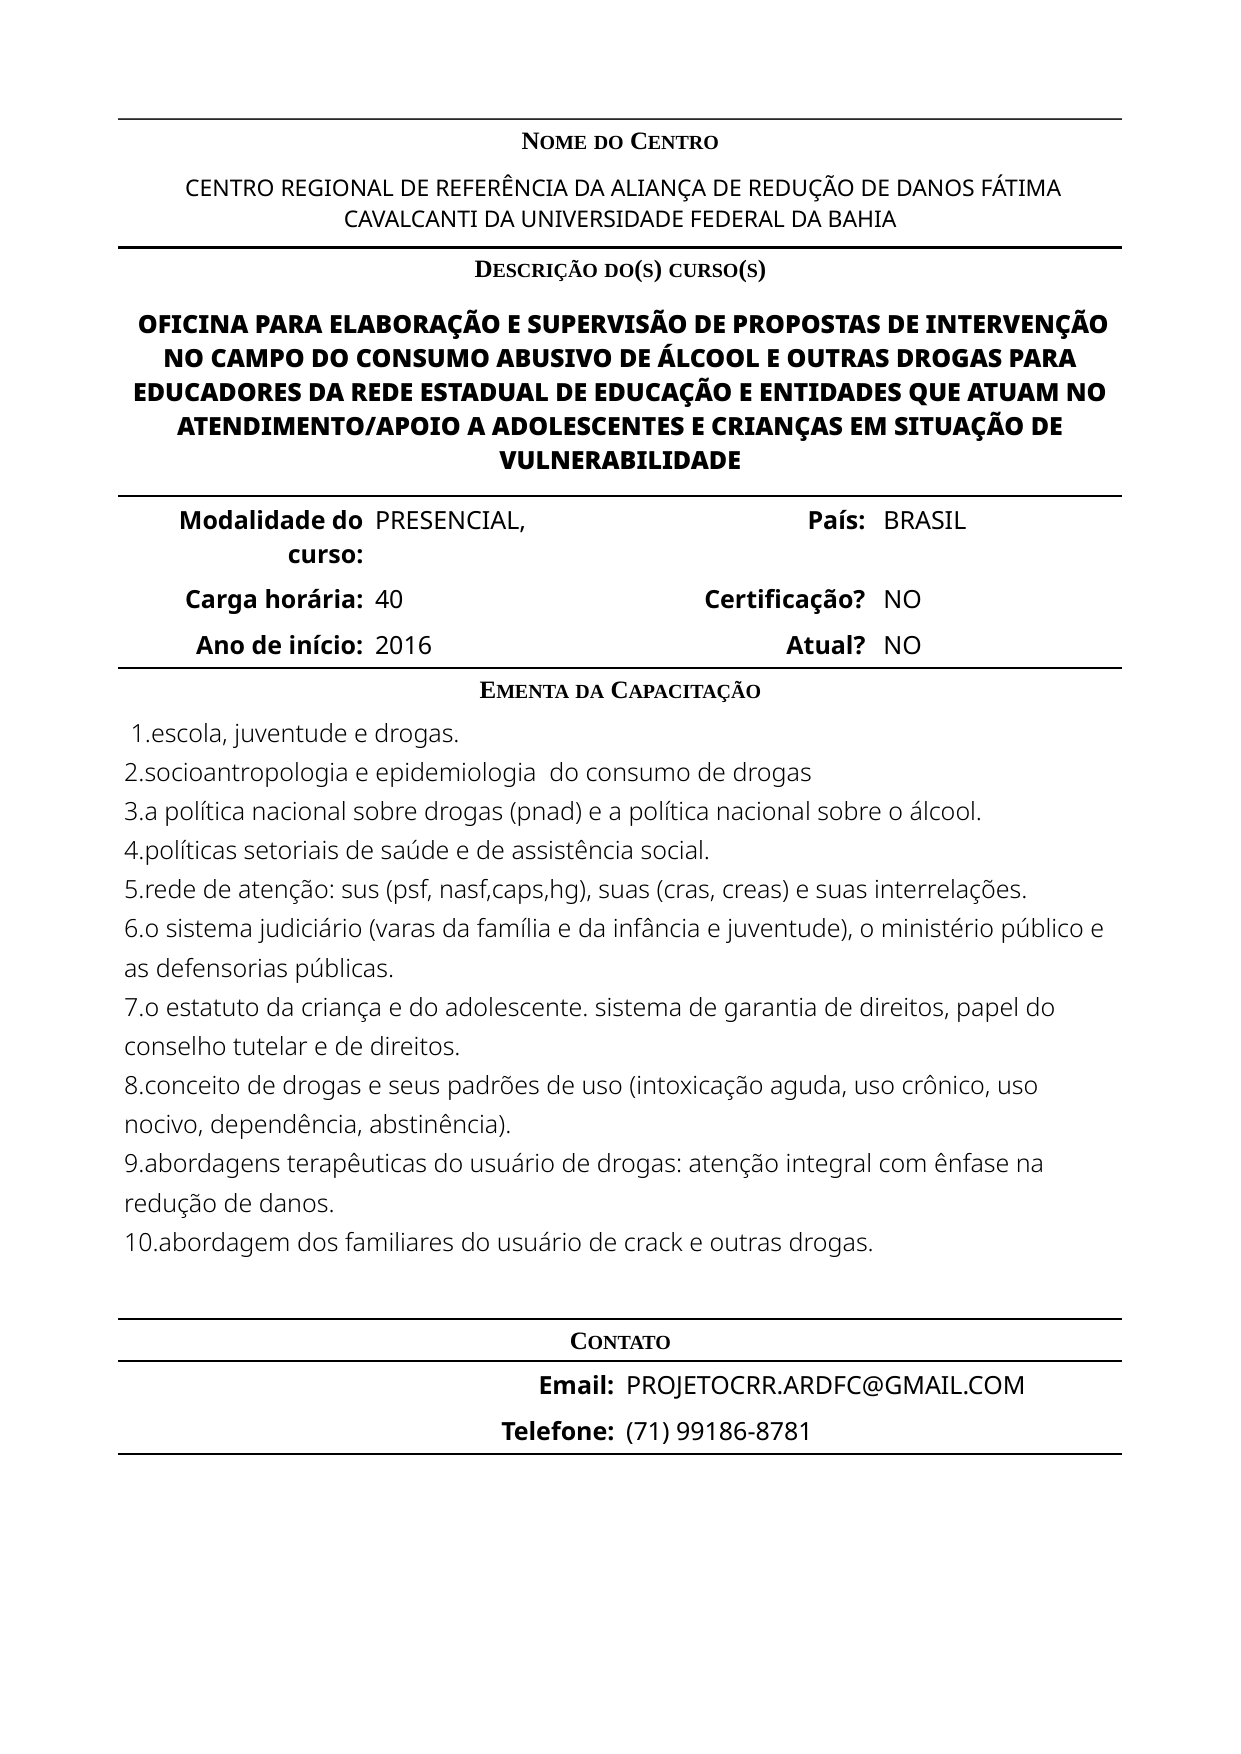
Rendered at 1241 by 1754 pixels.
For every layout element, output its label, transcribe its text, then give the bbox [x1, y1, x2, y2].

table_cell PRESENCIAL, [369, 497, 620, 576]
table_cell Email: [118, 1362, 620, 1408]
table_cell Telefone: [118, 1408, 620, 1453]
table_cell NO [871, 576, 1122, 622]
table_cell NO [871, 622, 1122, 667]
table_cell 2016 [369, 622, 620, 667]
table_cell Atual? [620, 622, 871, 667]
table_cell 1.ESCOLA, JUVENTUDE E DROGAS. 2.SOCIOANTROPOLOGIA E EPIDEMIOLOGIA DO CONSUMO DE DROGAS 3.A POLÍTICA NACIONAL SOBRE DROGAS (PNAD) E A POLÍTICA NACIONAL SOBRE O ÁLCOOL. 4.POLÍTICAS SETORIAIS DE SAÚDE E DE ASSISTÊNCIA SOCIAL. 5.REDE DE ATENÇÃO: SUS (PSF, NASF,CAPS,HG), SUAS (CRAS, CREAS) E SUAS INTERRELAÇÕES. 6.O SISTEMA JUDICIÁRIO (VARAS DA FAMÍLIA E DA INFÂNCIA E JUVENTUDE), O MINISTÉRIO PÚBLICO E AS DEFENSORIAS PÚBLICAS. 7.O ESTATUTO DA CRIANÇA E DO ADOLESCENTE. SISTEMA DE GARANTIA DE DIREITOS, PAPEL DO CONSELHO TUTELAR E DE DIREITOS. 8.CONCEITO DE DROGAS E SEUS PADRÕES DE USO (INTOXICAÇÃO AGUDA, USO CRÔNICO, USO NOCIVO, DEPENDÊNCIA, ABSTINÊNCIA). 9.ABORDAGENS TERAPÊUTICAS DO USUÁRIO DE DROGAS: ATENÇÃO INTEGRAL COM ÊNFASE NA REDUÇÃO DE DANOS. 10.ABORDAGEM DOS FAMILIARES DO USUÁRIO DE CRACK E OUTRAS DROGAS. [118, 710, 1122, 1318]
table_cell Ementa da Capacitação [118, 669, 1122, 709]
table_header Nome do Centro [118, 121, 1122, 160]
table_cell (71) 99186-8781 [620, 1408, 1122, 1453]
table_cell Certificação? [620, 576, 871, 622]
table_cell 40 [369, 576, 620, 622]
table_cell Ano de início: [118, 622, 369, 667]
table_cell Descrição do(s) curso(s) [118, 249, 1122, 289]
table_cell Contato [118, 1320, 1122, 1360]
table_cell Modalidade do curso: [118, 497, 369, 576]
table_cell Carga horária: [118, 576, 369, 622]
table_cell OFICINA PARA ELABORAÇÃO E SUPERVISÃO DE PROPOSTAS DE INTERVENÇÃO NO CAMPO DO CONSUMO ABUSIVO DE ÁLCOOL E OUTRAS DROGAS PARA EDUCADORES DA REDE ESTADUAL DE EDUCAÇÃO E ENTIDADES QUE ATUAM NO ATENDIMENTO/APOIO A ADOLESCENTES E CRIANÇAS EM SITUAÇÃO DE VULNERABILIDADE [118, 289, 1122, 494]
table_cell CENTRO REGIONAL DE REFERÊNCIA DA ALIANÇA DE REDUÇÃO DE DANOS FÁTIMA CAVALCANTI DA UNIVERSIDADE FEDERAL DA BAHIA [118, 160, 1122, 246]
table_cell País: [620, 497, 871, 576]
table_cell BRASIL [871, 497, 1122, 576]
table_cell PROJETOCRR.ARDFC@GMAIL.COM [620, 1362, 1122, 1408]
